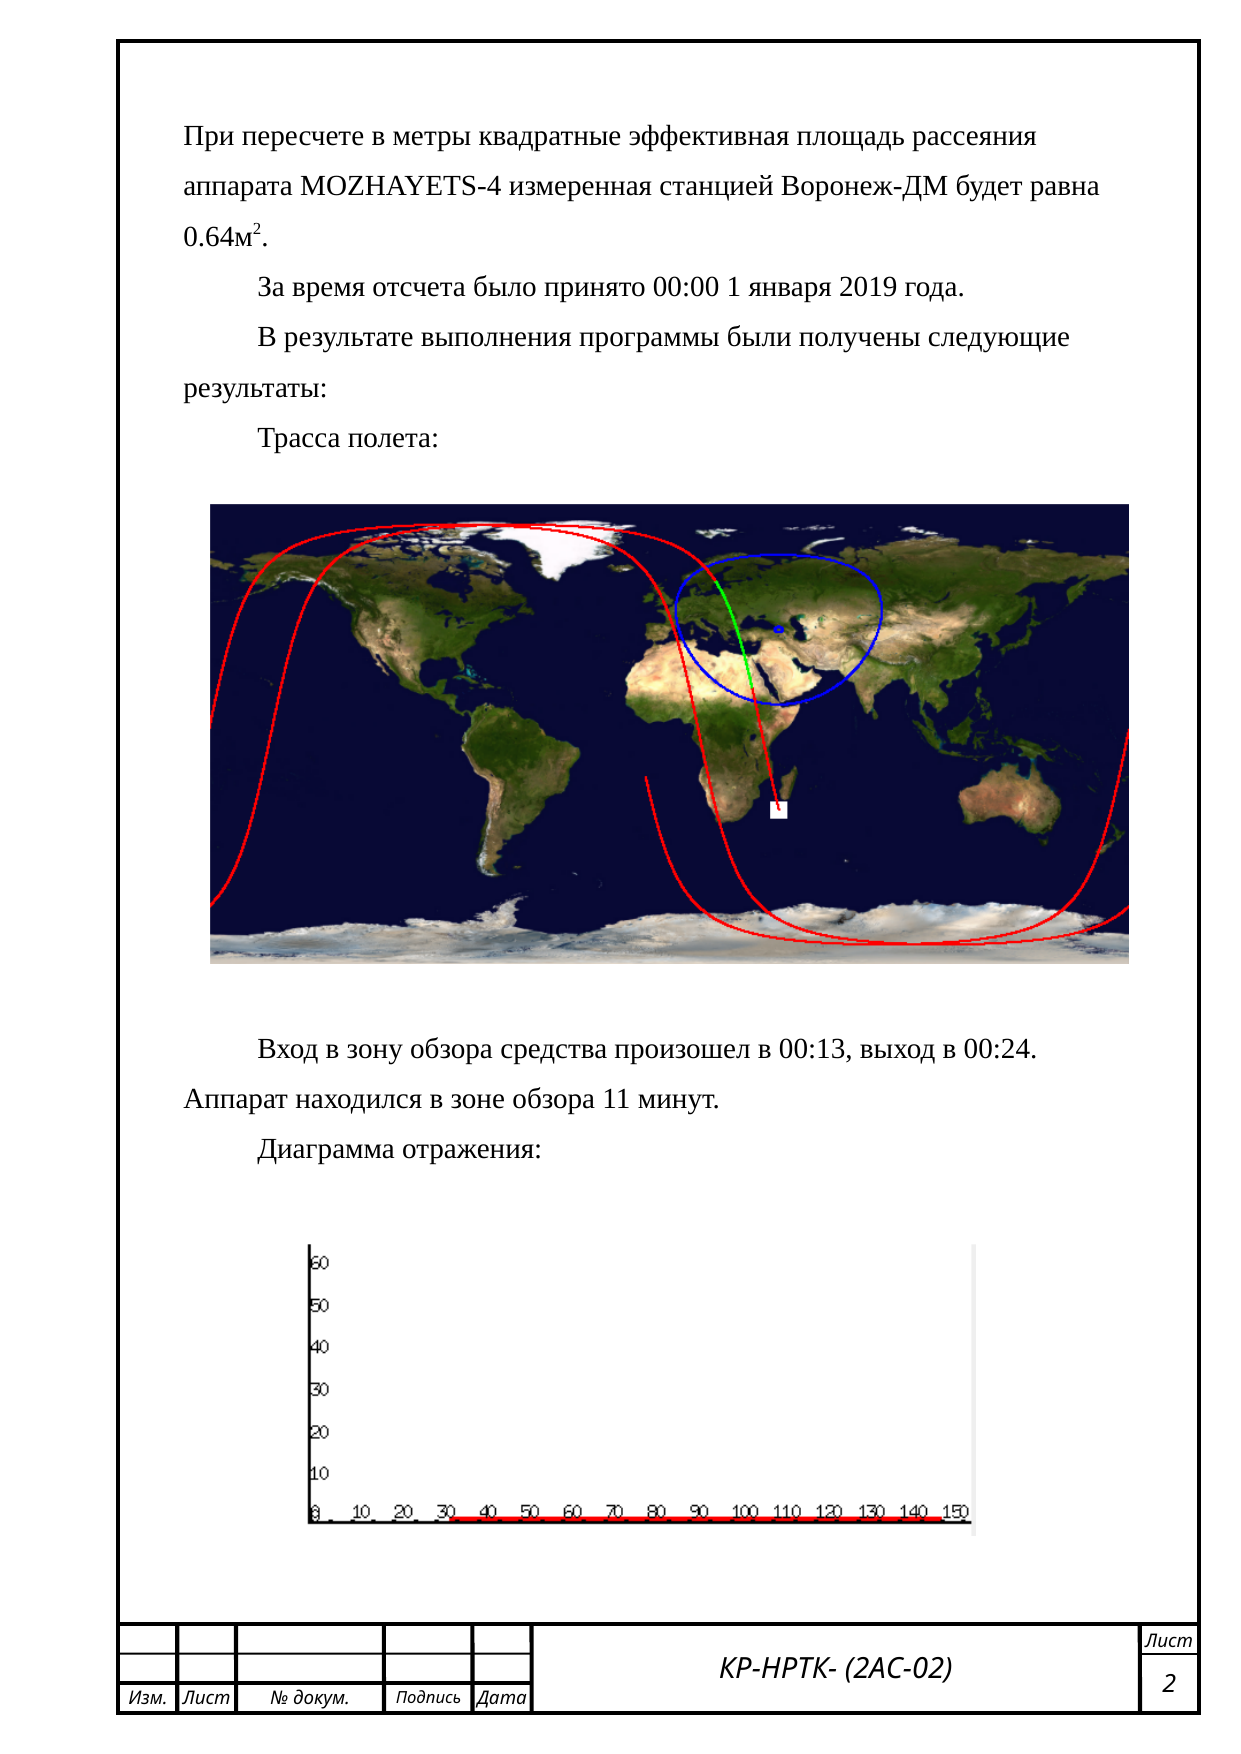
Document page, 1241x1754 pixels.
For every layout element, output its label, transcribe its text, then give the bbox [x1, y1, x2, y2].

text Трасса полета: [183, 420, 1122, 453]
text В результате выполнения программы были получены следующие результаты: [183, 319, 1122, 403]
picture [209, 503, 1129, 964]
text За время отсчета было принято 00:00 1 января 2019 года. [183, 269, 1122, 303]
text Диаграмма отражения: [183, 1131, 1122, 1165]
text Вход в зону обзора средства произошел в 00:13, выход в 00:24. Аппарат находился в зоне обзора 11 минут. [183, 1031, 1122, 1115]
text При пересчете в метры квадратные эффективная площадь рассеяния аппарата MOZHAYETS-4 измеренная станцией Воронеж-ДМ будет равна 0.64м2. [183, 118, 1122, 252]
picture [264, 1243, 976, 1536]
